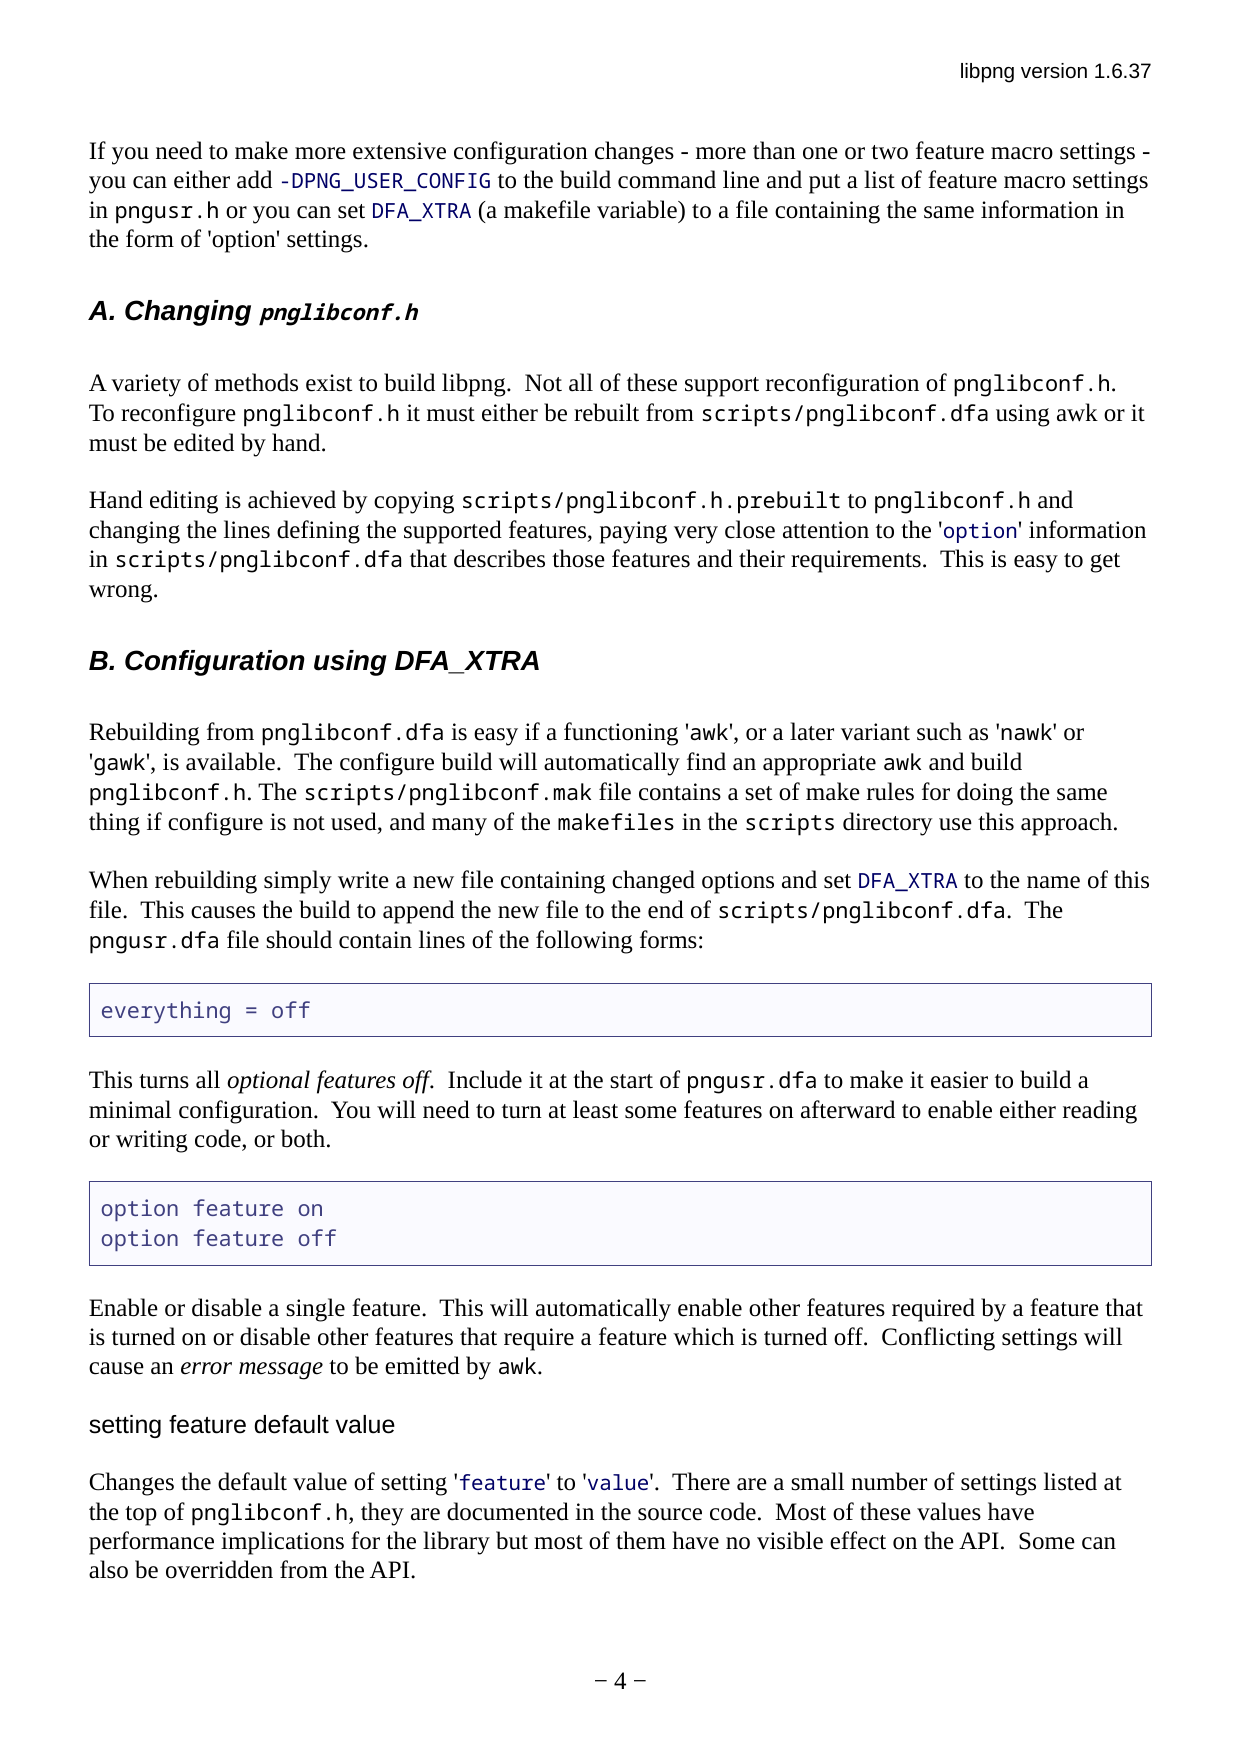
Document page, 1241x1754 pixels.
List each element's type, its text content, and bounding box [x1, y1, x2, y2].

subtitle A. Changing pnglibconf.h [88, 294, 1152, 327]
subtitle B. Configuration using DFA_XTRA [88, 644, 1152, 676]
text Changes the default value of setting 'feature' to 'value'. There are a small number of settings listed at the top of pnglibconf.h, they are documented in the source code. Most of these values have performance implications for the library but most of them have no visible effect on the API. Some can also be overridden from the API. [88, 1467, 1152, 1584]
text A variety of methods exist to build libpng. Not all of these support reconfiguration of pnglibconf.h. To reconfigure pnglibconf.h it must either be rebuilt from scripts/pnglibconf.dfa using awk or it must be edited by hand. [88, 368, 1152, 456]
text option feature on [90, 1182, 1151, 1211]
text option feature off [90, 1211, 1151, 1265]
text Rebuilding from pnglibconf.dfa is easy if a functioning 'awk', or a later variant such as 'nawk' or 'gawk', is available. The configure build will automatically find an appropriate awk and build pnglibconf.h. The scripts/pnglibconf.mak file contains a set of make rules for doing the same thing if configure is not used, and many of the makefiles in the scripts directory use this approach. [88, 717, 1152, 837]
text everything = off [90, 984, 1151, 1036]
text Enable or disable a single feature. This will automatically enable other features required by a feature that is turned on or disable other features that require a feature which is turned off. Conflicting settings will cause an error message to be emitted by awk. [88, 1293, 1152, 1381]
text This turns all optional features off. Include it at the start of pngusr.dfa to make it easier to build a minimal configuration. You will need to turn at least some features on afterward to enable either reading or writing code, or both. [88, 1065, 1152, 1153]
text When rebuilding simply write a new file containing changed options and set DFA_XTRA to the name of this file. This causes the build to append the new file to the end of scripts/pnglibconf.dfa. The pngusr.dfa file should contain lines of the following forms: [88, 865, 1152, 954]
text setting feature default value [88, 1409, 1152, 1438]
text If you need to make more extensive configuration changes - more than one or two feature macro settings - you can either add -DPNG_USER_CONFIG to the build command line and put a list of feature macro settings in pngusr.h or you can set DFA_XTRA (a makefile variable) to a file containing the same information in the form of 'option' settings. [88, 136, 1152, 253]
text Hand editing is achieved by copying scripts/pnglibconf.h.prebuilt to pnglibconf.h and changing the lines defining the supported features, paying very close attention to the 'option' information in scripts/pnglibconf.dfa that describes those features and their requirements. This is easy to get wrong. [88, 485, 1152, 603]
